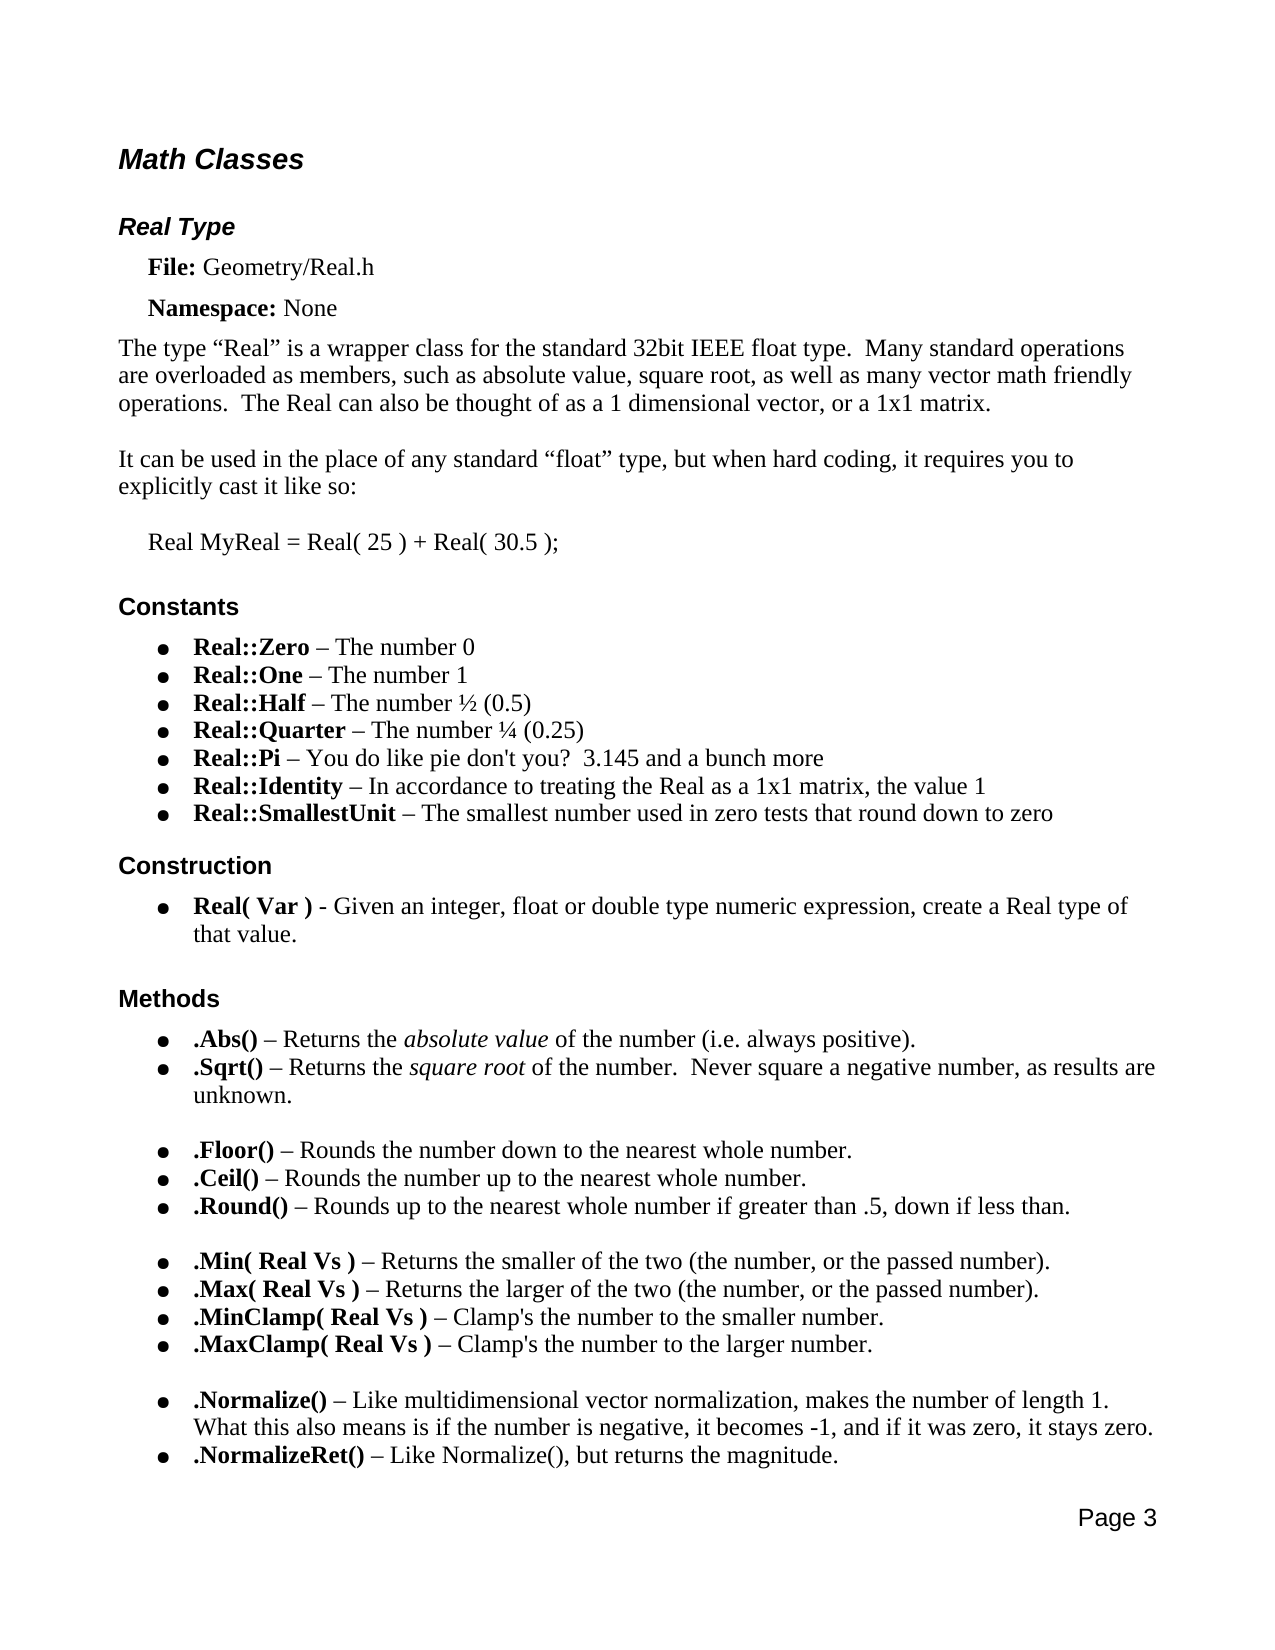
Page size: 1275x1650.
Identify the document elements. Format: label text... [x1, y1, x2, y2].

list .NormalizeRet() – Like Normalize(), but returns the magnitude. [156, 1441, 1157, 1469]
list Real MyReal = Real( 25 ) + Real( 30.5 ); [148, 528, 1157, 556]
list Real::Quarter – The number ¼ (0.25) [156, 716, 1157, 744]
list .Round() – Rounds up to the nearest whole number if greater than .5, down if less than. [156, 1192, 1157, 1219]
list .Ceil() – Rounds the number up to the nearest whole number. [156, 1164, 1157, 1192]
list Namespace: None [148, 294, 1157, 321]
list Real::Identity – In accordance to treating the Real as a 1x1 matrix, the value 1 [156, 772, 1157, 799]
text It can be used in the place of any standard “float” type, but when hard coding, it requires you to explicitly cast it like so: [118, 445, 1157, 500]
subtitle Construction [118, 852, 1157, 880]
list .Sqrt() – Returns the square root of the number. Never square a negative number, as results are unknown. [156, 1053, 1157, 1109]
list File: Geometry/Real.h [148, 253, 1157, 281]
list .MaxClamp( Real Vs ) – Clamp's the number to the larger number. [156, 1330, 1157, 1358]
list .MinClamp( Real Vs ) – Clamp's the number to the smaller number. [156, 1303, 1157, 1330]
list .Normalize() – Like multidimensional vector normalization, makes the number of length 1. What this also means is if the number is negative, it becomes -1, and if it was zero, it stays zero. [156, 1386, 1157, 1441]
list Real::SmallestUnit – The smallest number used in zero tests that round down to zero [156, 799, 1157, 827]
text The type “Real” is a wrapper class for the standard 32bit IEEE float type. Many standard operations are overloaded as members, such as absolute value, square root, as well as many vector math friendly operations. The Real can also be thought of as a 1 dimensional vector, or a 1x1 matrix. [118, 334, 1157, 417]
list Real::Pi – You do like pie don't you? 3.145 and a bunch more [156, 744, 1157, 772]
list .Abs() – Returns the absolute value of the number (i.e. always positive). [156, 1026, 1157, 1053]
list .Max( Real Vs ) – Returns the larger of the two (the number, or the passed number). [156, 1275, 1157, 1303]
list Real::Zero – The number 0 [156, 633, 1157, 661]
list .Min( Real Vs ) – Returns the smaller of the two (the number, or the passed number). [156, 1247, 1157, 1275]
list Real::Half – The number ½ (0.5) [156, 689, 1157, 716]
subtitle Constants [118, 593, 1157, 621]
subtitle Methods [118, 985, 1157, 1013]
subtitle Real Type [118, 213, 1157, 241]
list .Floor() – Rounds the number down to the nearest whole number. [156, 1136, 1157, 1164]
list Real::One – The number 1 [156, 661, 1157, 689]
subtitle Math Classes [118, 143, 1157, 176]
list Real( Var ) - Given an integer, float or double type numeric expression, create a Real type of that value. [156, 892, 1157, 948]
